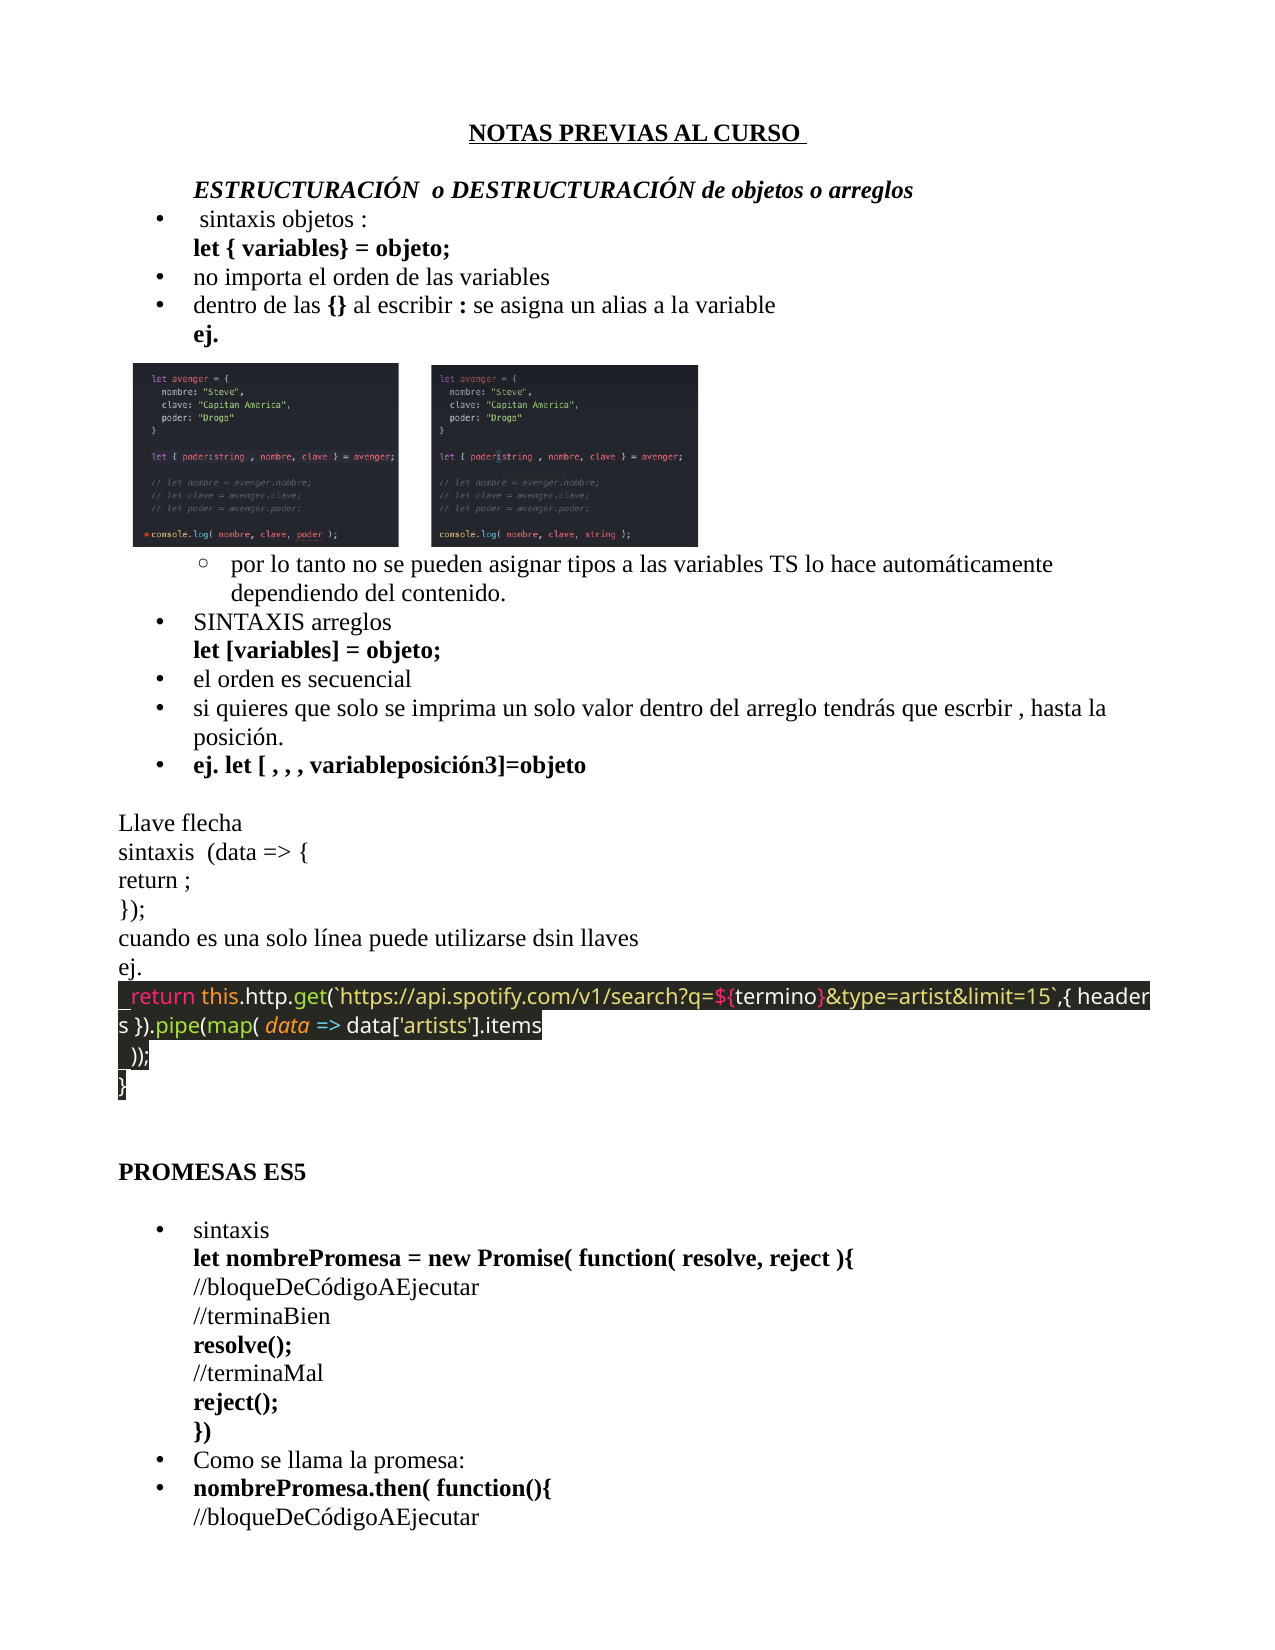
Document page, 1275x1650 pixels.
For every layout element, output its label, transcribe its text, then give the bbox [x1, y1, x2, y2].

list SINTAXIS arreglos [156, 607, 1157, 636]
list el orden es secuencial [156, 664, 1157, 693]
text cuando es una solo línea puede utilizarse dsin llaves [118, 923, 1157, 952]
list let { variables} = objeto; [156, 233, 1157, 262]
list si quieres que solo se imprima un solo valor dentro del arreglo tendrás que escrbir , hasta la posición. [156, 693, 1157, 751]
list sintaxis objetos : [156, 204, 1157, 233]
text return this.http.get(`https://api.spotify.com/v1/search?q=${termino}&type=artist&limit=15`,{ headers }).pipe(map( data => data['artists'].items [118, 981, 1157, 1040]
text Llave flecha [118, 808, 1157, 837]
list let nombrePromesa = new Promise( function( resolve, reject ){ [156, 1243, 1157, 1272]
text return ; [118, 866, 1157, 894]
list ESTRUCTURACIÓN o DESTRUCTURACIÓN de objetos o arreglos [156, 176, 1157, 204]
picture [431, 365, 664, 547]
list dentro de las {} al escribir : se asigna un alias a la variable [156, 291, 1157, 319]
list ej. [156, 319, 1157, 348]
list nombrePromesa.then( function(){ [156, 1473, 1157, 1502]
text NOTAS PREVIAS AL CURSO [118, 118, 1157, 147]
list let [variables] = objeto; [156, 636, 1157, 664]
list resolve(); [156, 1330, 1157, 1358]
text sintaxis (data => { [118, 837, 1157, 866]
picture [132, 363, 356, 547]
text }); [118, 894, 1157, 923]
text )); [118, 1040, 1157, 1070]
list por lo tanto no se pueden asignar tipos a las variables TS lo hace automáticamente dependiendo del contenido. [193, 549, 1157, 607]
text ej. [118, 952, 1157, 981]
text } [118, 1070, 1157, 1100]
list //terminaMal [156, 1358, 1157, 1387]
list ej. let [ , , , variableposición3]=objeto [156, 751, 1157, 779]
list Como se llama la promesa: [156, 1445, 1157, 1473]
list sintaxis [156, 1215, 1157, 1243]
list //terminaBien [156, 1301, 1157, 1330]
text PROMESAS ES5 [118, 1157, 1157, 1186]
list no importa el orden de las variables [156, 262, 1157, 291]
list //bloqueDeCódigoAEjecutar [156, 1502, 1157, 1531]
list reject(); [156, 1387, 1157, 1416]
list //bloqueDeCódigoAEjecutar [156, 1272, 1157, 1301]
list }) [156, 1416, 1157, 1445]
